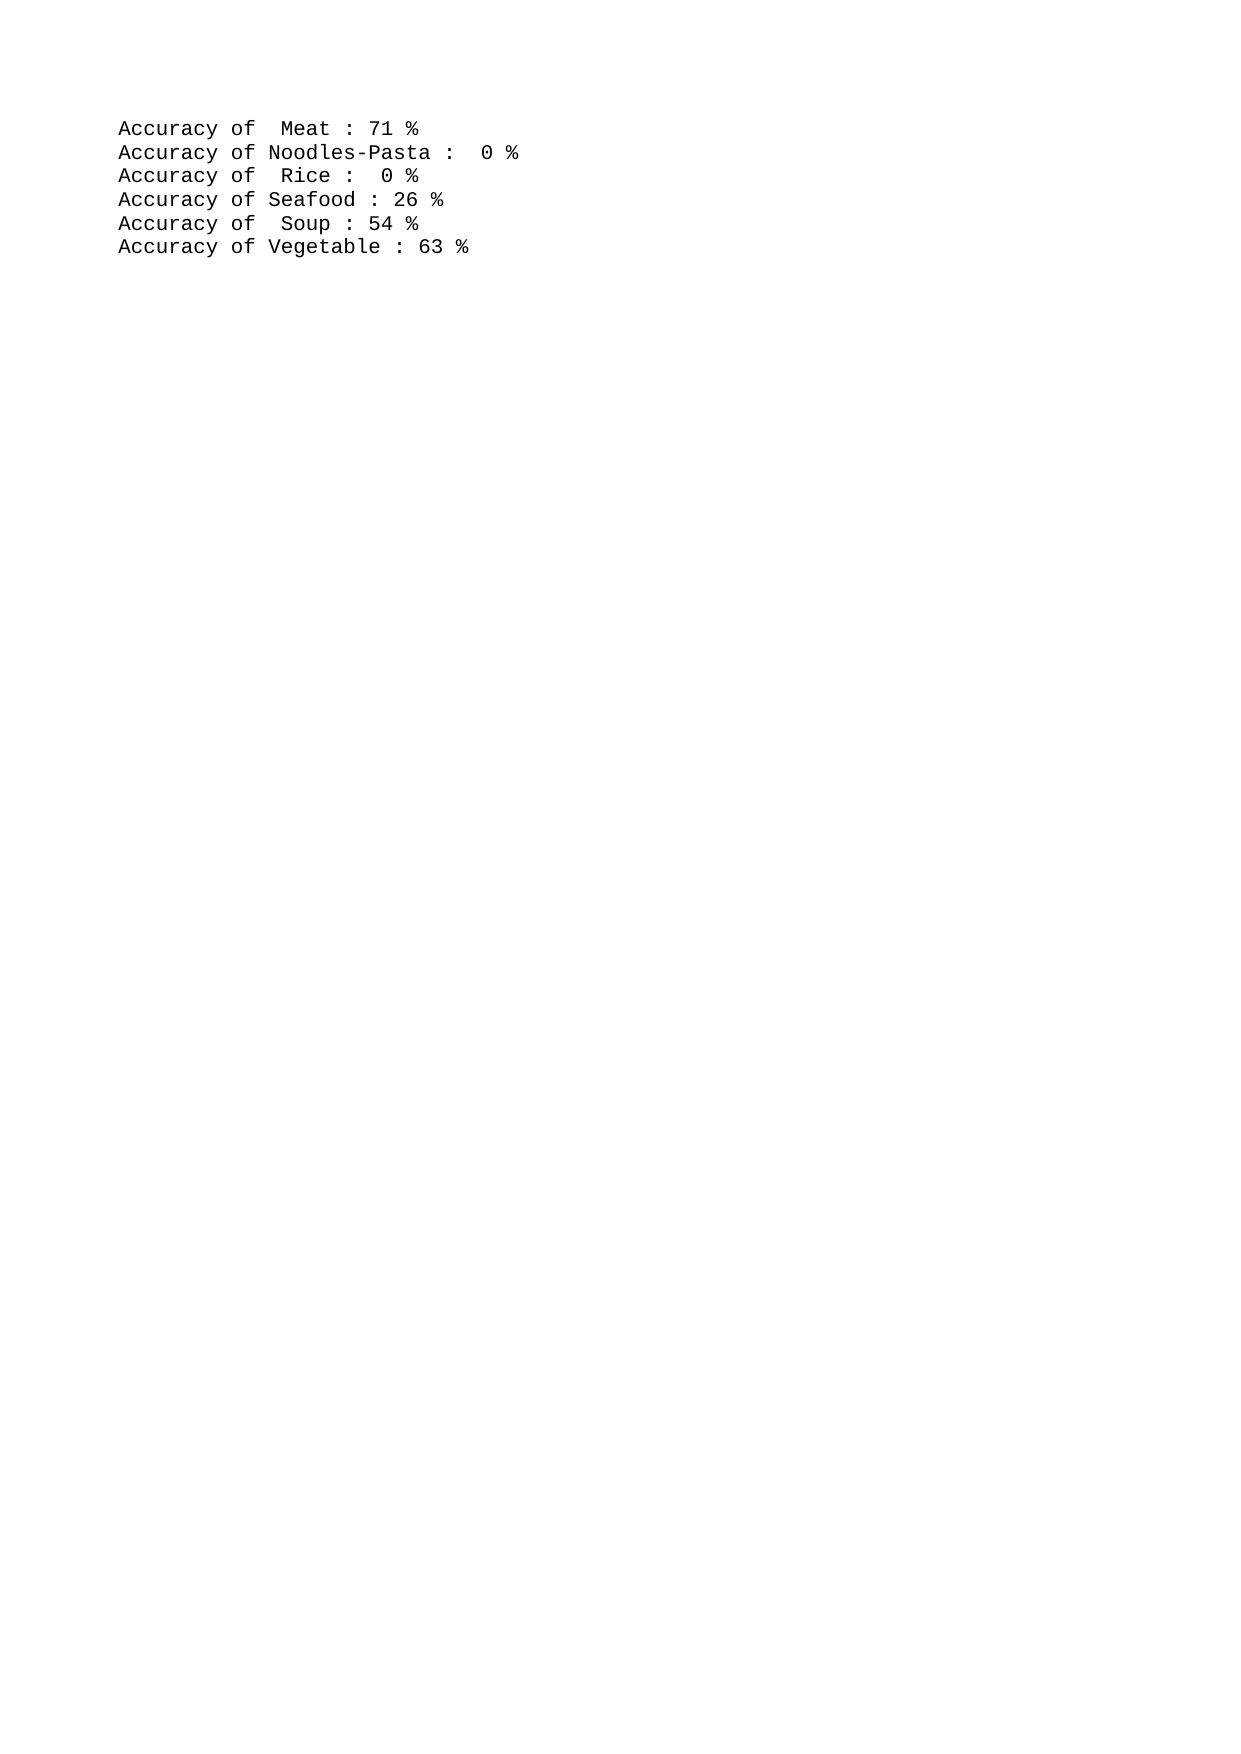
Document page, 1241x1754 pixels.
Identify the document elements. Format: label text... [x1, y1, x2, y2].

text Accuracy of Meat : 71 % [118, 118, 1122, 142]
text Accuracy of Vegetable : 63 % [118, 236, 1122, 260]
text Accuracy of Rice : 0 % [118, 165, 1122, 189]
text ​ [118, 486, 1122, 509]
text Accuracy of Soup : 54 % [118, 213, 1122, 236]
text Accuracy of Noodles-Pasta : 0 % [118, 142, 1122, 165]
text Accuracy of Seafood : 26 % [118, 189, 1122, 213]
